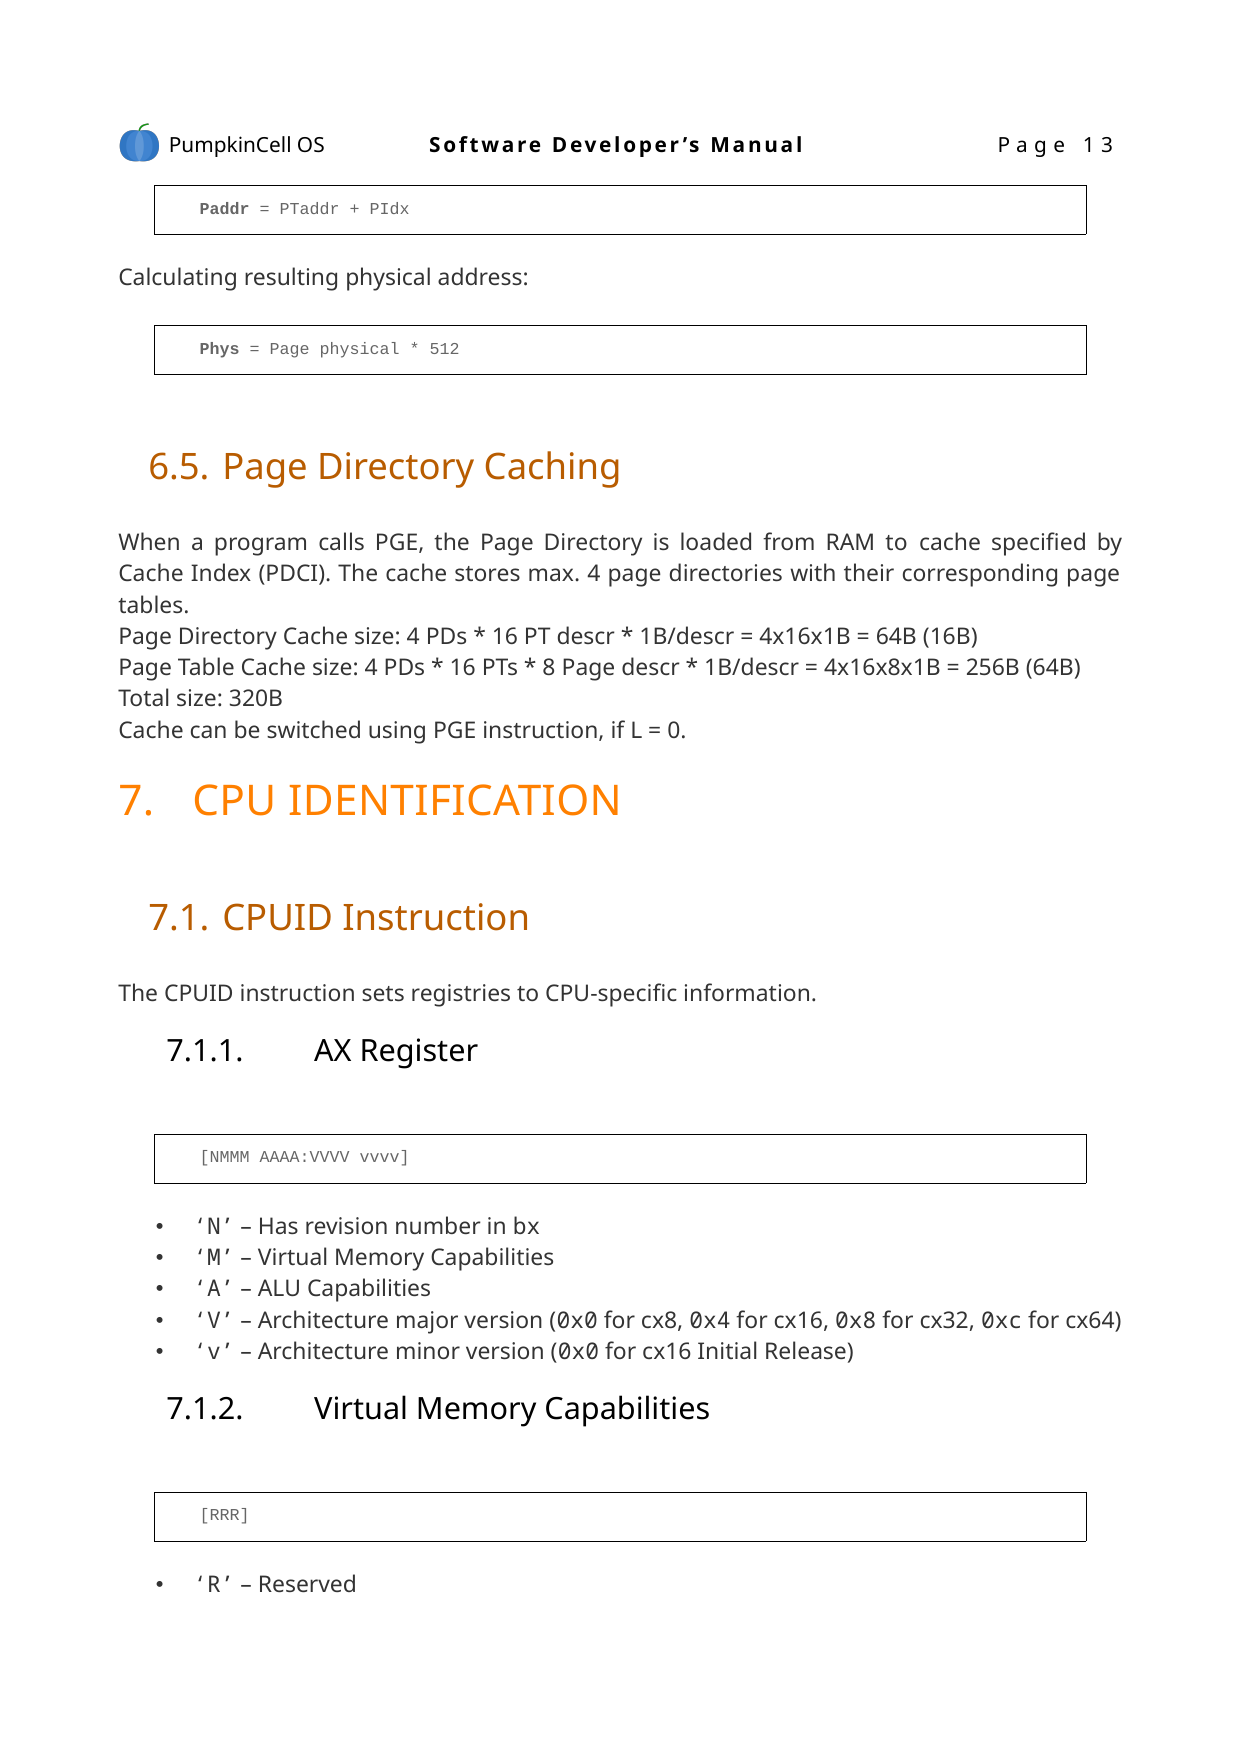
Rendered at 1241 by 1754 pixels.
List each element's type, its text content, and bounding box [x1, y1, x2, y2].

subtitle Virtual Memory Capabilities [166, 1387, 1122, 1429]
list ‘V’ – Architecture major version (0x0 for cx8, 0x4 for cx16, 0x8 for cx32, 0xc for cx64) [156, 1303, 1122, 1335]
text Paddr = PTaddr + PIdx [155, 186, 1086, 234]
text Page Table Cache size: 4 PDs * 16 PTs * 8 Page descr * 1B/descr = 4x16x8x1B = 256B (64B) [118, 651, 1122, 682]
subtitle AX Register [166, 1029, 1122, 1071]
text The CPUID instruction sets registries to CPU-specific information. [118, 977, 1122, 1008]
list ‘A’ – ALU Capabilities [156, 1272, 1122, 1303]
text Total size: 320B [118, 682, 1122, 714]
text Page Directory Cache size: 4 PDs * 16 PT descr * 1B/descr = 4x16x1B = 64B (16B) [118, 620, 1122, 651]
subtitle CPUID Instruction [148, 891, 1122, 941]
picture [115, 118, 164, 167]
text When a program calls PGE, the Page Directory is loaded from RAM to cache specified by Cache Index (PDCI). The cache stores max. 4 page directories with their corresponding page tables. [118, 526, 1122, 620]
text Calculating resulting physical address: [118, 261, 1122, 292]
text Cache can be switched using PGE instruction, if L = 0. [118, 714, 1122, 745]
list ‘R’ – Reserved [156, 1568, 1122, 1599]
text [NMMM AAAA:VVVV vvvv] [155, 1135, 1086, 1183]
list ‘v’ – Architecture minor version (0x0 for cx16 Initial Release) [156, 1335, 1122, 1366]
subtitle CPU Identification [118, 770, 1122, 828]
list ‘N’ – Has revision number in bx [156, 1210, 1122, 1241]
list ‘M’ – Virtual Memory Capabilities [156, 1241, 1122, 1272]
text [RRR] [155, 1493, 1086, 1541]
subtitle Page Directory Caching [148, 440, 1122, 490]
text Phys = Page physical * 512 [155, 326, 1086, 374]
